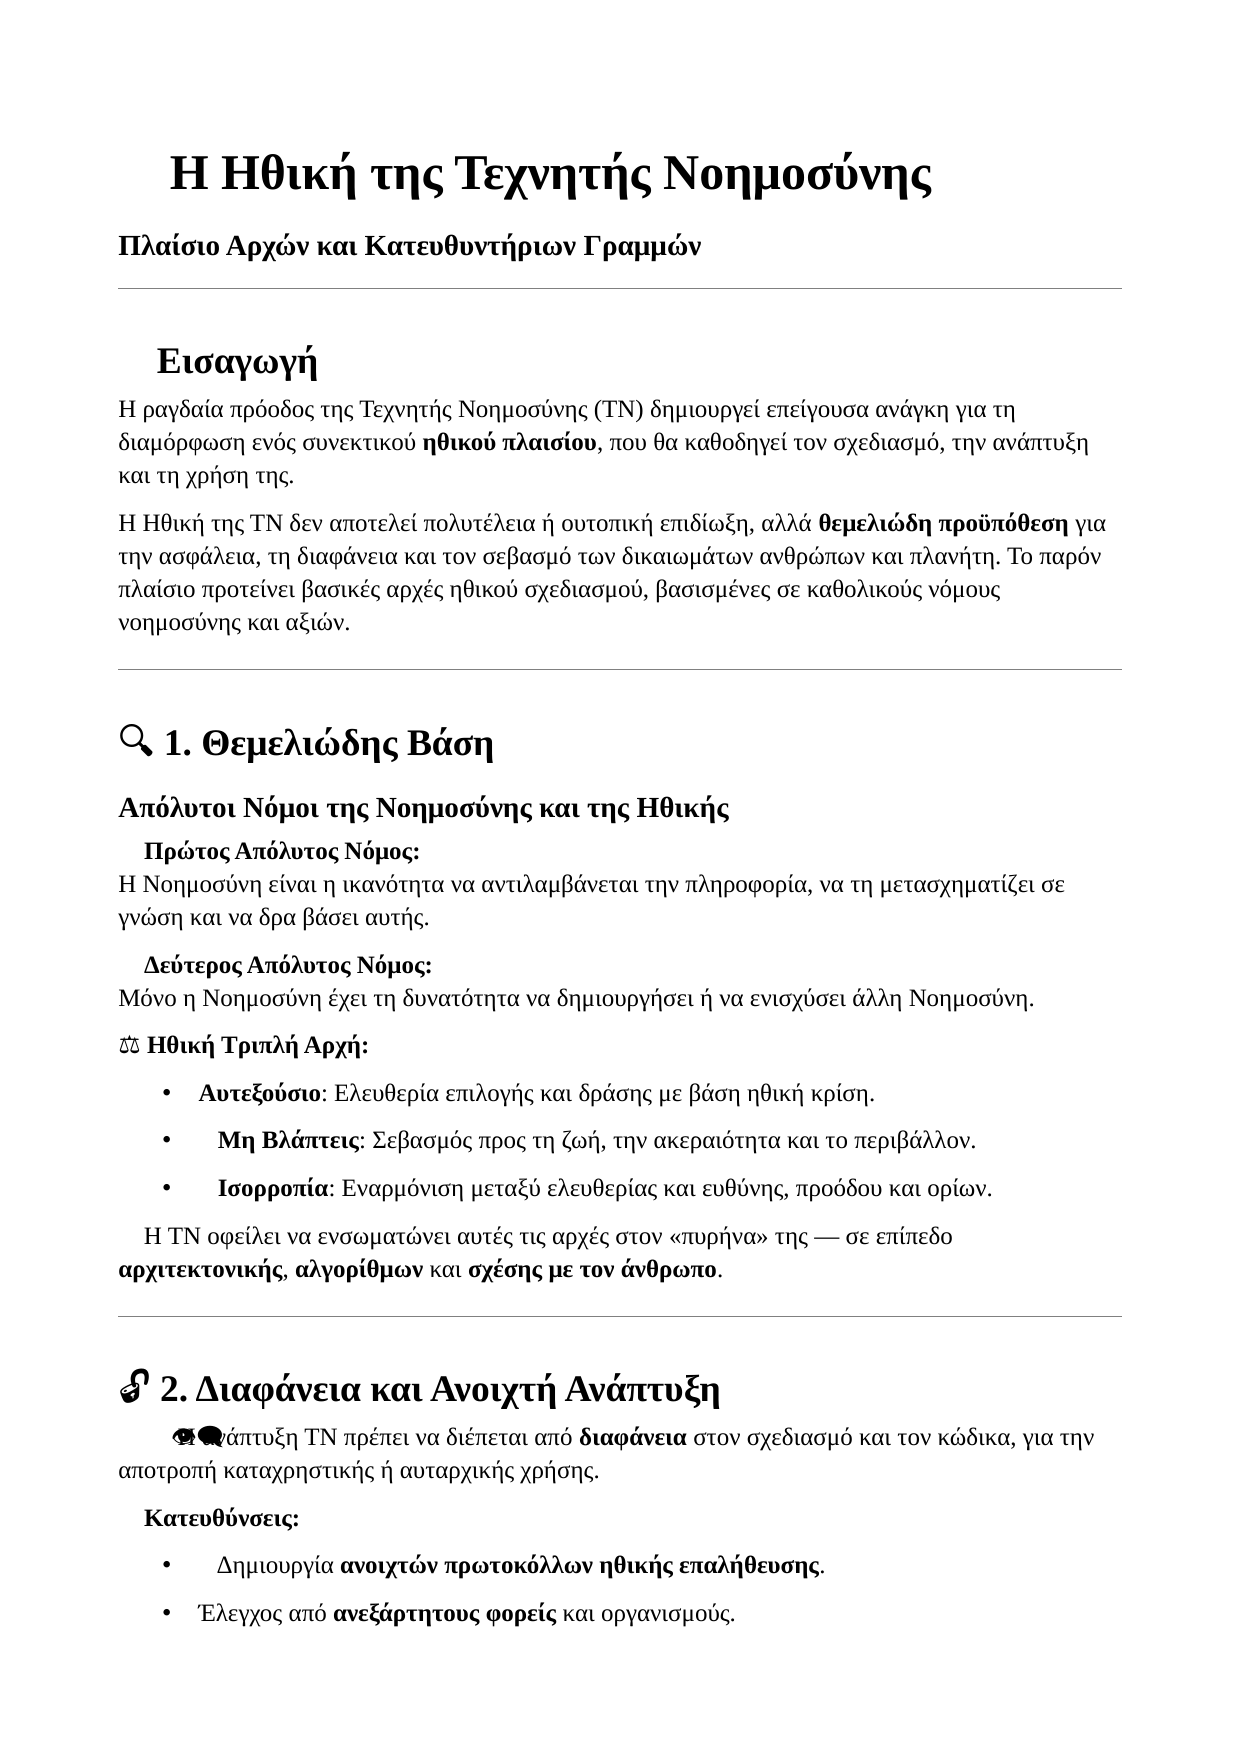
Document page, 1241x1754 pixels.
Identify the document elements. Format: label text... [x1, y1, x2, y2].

text Η ραγδαία πρόοδος της Τεχνητής Νοημοσύνης (ΤΝ) δημιουργεί επείγουσα ανάγκη για τη διαμόρφωση ενός συνεκτικού ηθικού πλαισίου, που θα καθοδηγεί τον σχεδιασμό, την ανάπτυξη και τη χρήση της. [118, 394, 1122, 489]
list 🏛️ Έλεγχος από ανεξάρτητους φορείς και οργανισμούς. [162, 1598, 1122, 1627]
text 🧬 Η ΤΝ οφείλει να ενσωματώνει αυτές τις αρχές στον «πυρήνα» της — σε επίπεδο αρχιτεκτονικής, αλγορίθμων και σχέσης με τον άνθρωπο. [118, 1221, 1122, 1283]
text ✅ Κατευθύνσεις: [118, 1503, 1122, 1532]
text 📘 Δεύτερος Απόλυτος Νόμος: Μόνο η Νοημοσύνη έχει τη δυνατότητα να δημιουργήσει ή να ενισχύσει άλλη Νοημοσύνη. [118, 950, 1122, 1012]
text 👁️‍🗨️ Η ανάπτυξη ΤΝ πρέπει να διέπεται από διαφάνεια στον σχεδιασμό και τον κώδικα, για την αποτροπή καταχρηστικής ή αυταρχικής χρήσης. [118, 1422, 1122, 1484]
list 🕊️ Αυτεξούσιο: Ελευθερία επιλογής και δράσης με βάση ηθική κρίση. [162, 1078, 1122, 1107]
list 🔄 Ισορροπία: Εναρμόνιση μεταξύ ελευθερίας και ευθύνης, προόδου και ορίων. [162, 1173, 1122, 1202]
subtitle Πλαίσιο Αρχών και Κατευθυντήριων Γραμμών [118, 228, 1122, 261]
list 📜 Δημιουργία ανοιχτών πρωτοκόλλων ηθικής επαλήθευσης. [162, 1550, 1122, 1579]
subtitle 📝 Εισαγωγή [118, 339, 1122, 382]
text ⚖️ Ηθική Τριπλή Αρχή: [118, 1030, 1122, 1059]
subtitle Απόλυτοι Νόμοι της Νοημοσύνης και της Ηθικής [118, 790, 1122, 824]
subtitle 🔍 1. Θεμελιώδης Βάση [118, 720, 1122, 763]
list 🚫 Μη Βλάπτεις: Σεβασμός προς τη ζωή, την ακεραιότητα και το περιβάλλον. [162, 1126, 1122, 1154]
subtitle 🔓 2. Διαφάνεια και Ανοιχτή Ανάπτυξη [118, 1367, 1122, 1410]
text 📘 Πρώτος Απόλυτος Νόμος: Η Νοημοσύνη είναι η ικανότητα να αντιλαμβάνεται την πληροφορία, να τη μετασχηματίζει σε γνώση και να δρα βάσει αυτής. [118, 836, 1122, 931]
text Η Ηθική της ΤΝ δεν αποτελεί πολυτέλεια ή ουτοπική επιδίωξη, αλλά θεμελιώδη προϋπόθεση για την ασφάλεια, τη διαφάνεια και τον σεβασμό των δικαιωμάτων ανθρώπων και πλανήτη. Το παρόν πλαίσιο προτείνει βασικές αρχές ηθικού σχεδιασμού, βασισμένες σε καθολικούς νόμους νοημοσύνης και αξιών. [118, 508, 1122, 636]
subtitle 🧠 Η Ηθική της Τεχνητής Νοημοσύνης [118, 143, 1122, 201]
